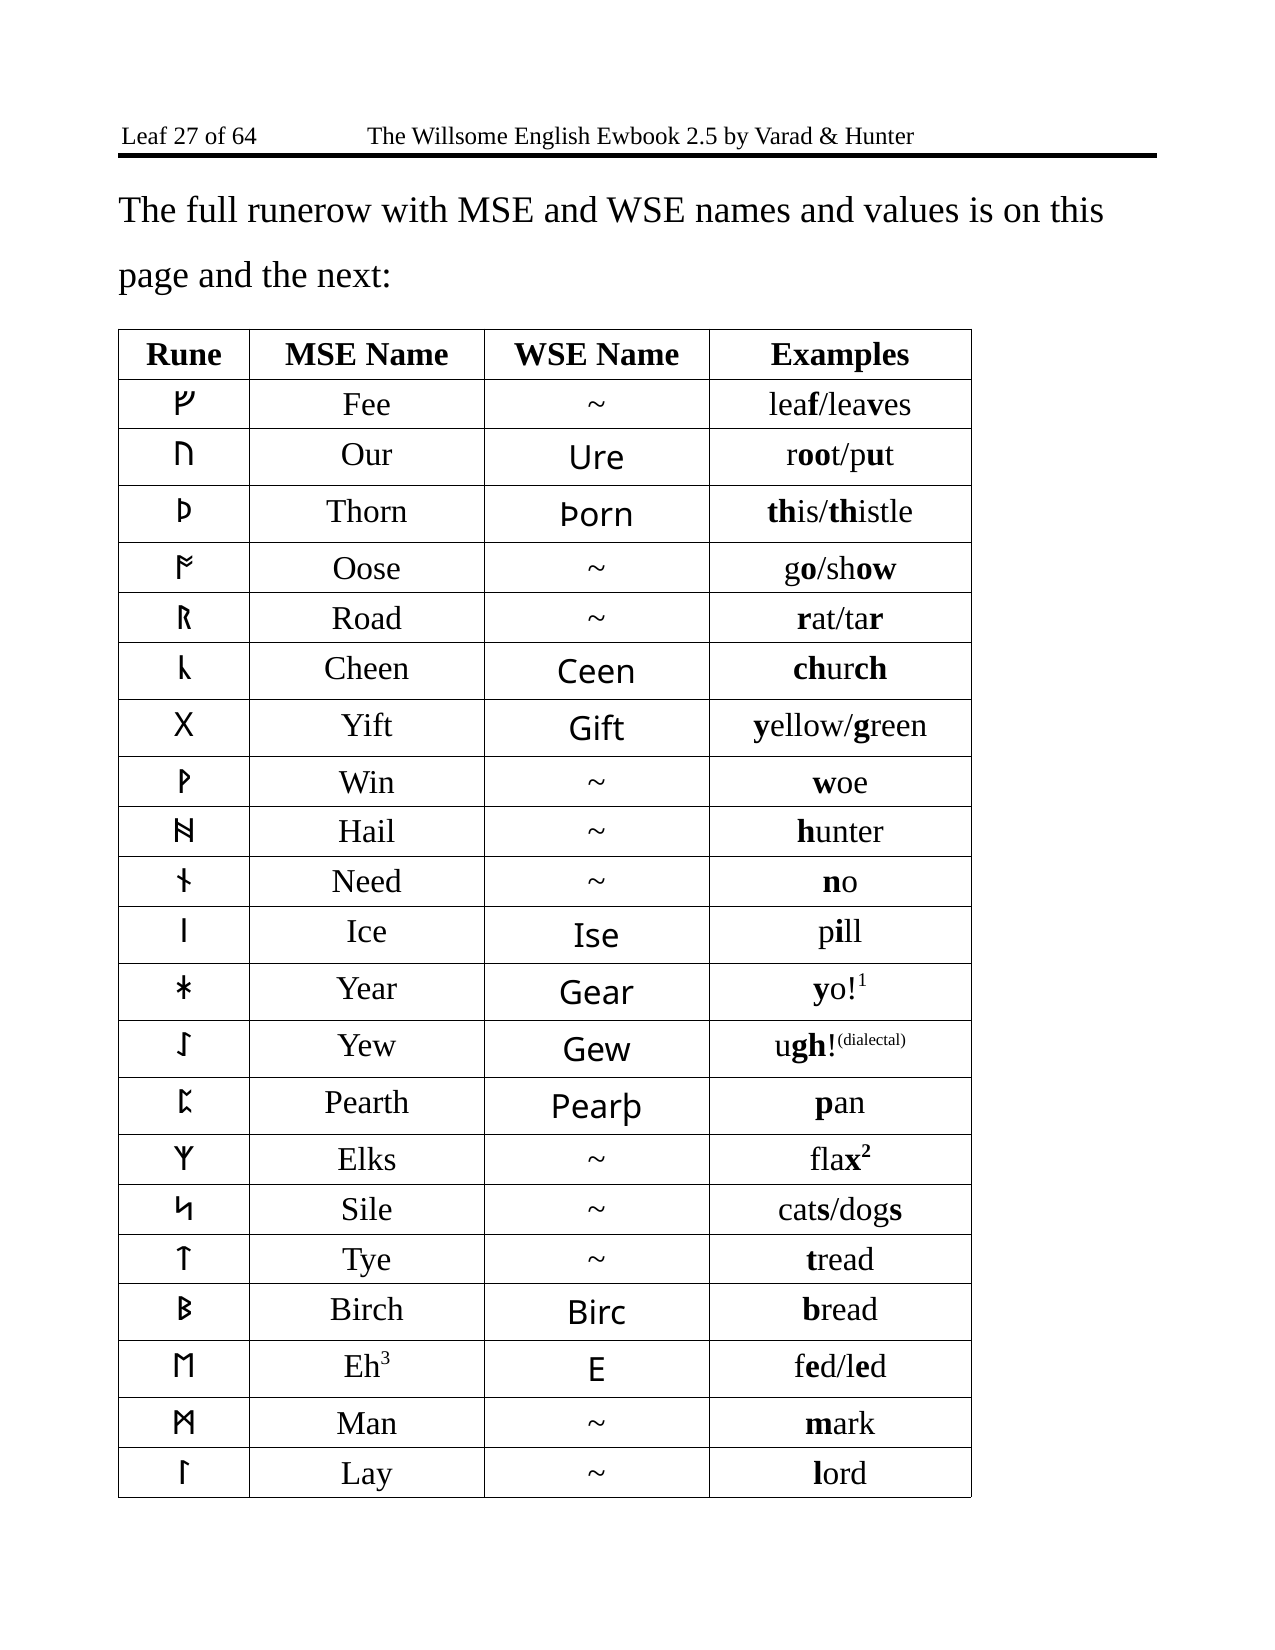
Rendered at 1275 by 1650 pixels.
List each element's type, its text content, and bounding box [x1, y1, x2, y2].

table_cell Man [250, 1398, 484, 1447]
table_cell ᚳ [119, 643, 249, 699]
table_cell pill [710, 907, 971, 963]
table_cell Ice [250, 907, 484, 963]
table_cell root/put [710, 429, 971, 485]
table_cell ~ [485, 1398, 709, 1447]
table_cell flax2 [710, 1135, 971, 1183]
table_cell fed/led [710, 1341, 971, 1397]
table_cell Ceen [485, 643, 709, 699]
table_cell cats/dogs [710, 1185, 971, 1233]
table_cell tread [710, 1235, 971, 1283]
table_cell yellow/green [710, 700, 971, 756]
table_cell ~ [485, 380, 709, 428]
table_cell church [710, 643, 971, 699]
table_cell Birch [250, 1284, 484, 1340]
table_cell Ise [485, 907, 709, 963]
table_cell ᛏ [119, 1235, 249, 1283]
table_cell mark [710, 1398, 971, 1447]
table_cell ᛚ [119, 1448, 249, 1497]
table_cell Lay [250, 1448, 484, 1497]
table_cell rat/tar [710, 593, 971, 642]
table_cell Pearth [250, 1078, 484, 1134]
table_cell go/show [710, 543, 971, 592]
table_cell ~ [485, 807, 709, 856]
table_cell ᚢ [119, 429, 249, 485]
table_cell Yew [250, 1021, 484, 1077]
table_cell ᚷ [119, 700, 249, 756]
table_cell Thorn [250, 486, 484, 542]
table_cell Eh3 [250, 1341, 484, 1397]
table_header Rune [119, 330, 249, 378]
table_cell Birc [485, 1284, 709, 1340]
table_cell ~ [485, 757, 709, 806]
table_cell ᛇ [119, 1021, 249, 1077]
table_cell ~ [485, 1135, 709, 1183]
table_cell Hail [250, 807, 484, 856]
table_cell ᛒ [119, 1284, 249, 1340]
table_cell Fee [250, 380, 484, 428]
table_cell ᚠ [119, 380, 249, 428]
table_cell no [710, 857, 971, 906]
table_cell Year [250, 964, 484, 1020]
table_cell ᛗ [119, 1398, 249, 1447]
table_cell leaf/leaves [710, 380, 971, 428]
table_cell ᚩ [119, 543, 249, 592]
table_cell ᚱ [119, 593, 249, 642]
table_cell ~ [485, 1448, 709, 1497]
table_cell Oose [250, 543, 484, 592]
table_cell woe [710, 757, 971, 806]
table_cell lord [710, 1448, 971, 1497]
table_cell ~ [485, 543, 709, 592]
table_cell ᚻ [119, 807, 249, 856]
table_cell yo!1 [710, 964, 971, 1020]
table_cell Gew [485, 1021, 709, 1077]
table_cell bread [710, 1284, 971, 1340]
table_cell hunter [710, 807, 971, 856]
table_cell this/thistle [710, 486, 971, 542]
table_cell ᛡ [119, 964, 249, 1020]
table_cell ᛈ [119, 1078, 249, 1134]
table_cell ugh!(dialectal) [710, 1021, 971, 1077]
table_cell Need [250, 857, 484, 906]
table_cell Cheen [250, 643, 484, 699]
table_cell ᛖ [119, 1341, 249, 1397]
table_cell pan [710, 1078, 971, 1134]
table_cell Road [250, 593, 484, 642]
table_cell Pearþ [485, 1078, 709, 1134]
table_cell ᚦ [119, 486, 249, 542]
table_header MSE Name [250, 330, 484, 378]
table_cell Our [250, 429, 484, 485]
table_cell ᛁ [119, 907, 249, 963]
table_cell Gear [485, 964, 709, 1020]
table_cell Sile [250, 1185, 484, 1233]
table_cell ~ [485, 1185, 709, 1233]
table_cell Elks [250, 1135, 484, 1183]
table_cell E [485, 1341, 709, 1397]
table_cell Yift [250, 700, 484, 756]
table_cell ᚹ [119, 757, 249, 806]
table_cell ~ [485, 593, 709, 642]
table_cell ~ [485, 857, 709, 906]
table_header Examples [710, 330, 971, 378]
table_cell ᚾ [119, 857, 249, 906]
table_cell Þorn [485, 486, 709, 542]
table_cell ᛉ [119, 1135, 249, 1183]
table_cell Win [250, 757, 484, 806]
table_header WSE Name [485, 330, 709, 378]
table_cell ᛋ [119, 1185, 249, 1233]
table_cell ~ [485, 1235, 709, 1283]
table_cell Tye [250, 1235, 484, 1283]
table_cell Ure [485, 429, 709, 485]
table_cell Gift [485, 700, 709, 756]
text The full runerow with MSE and WSE names and values is on this page and the next: [118, 187, 1157, 295]
